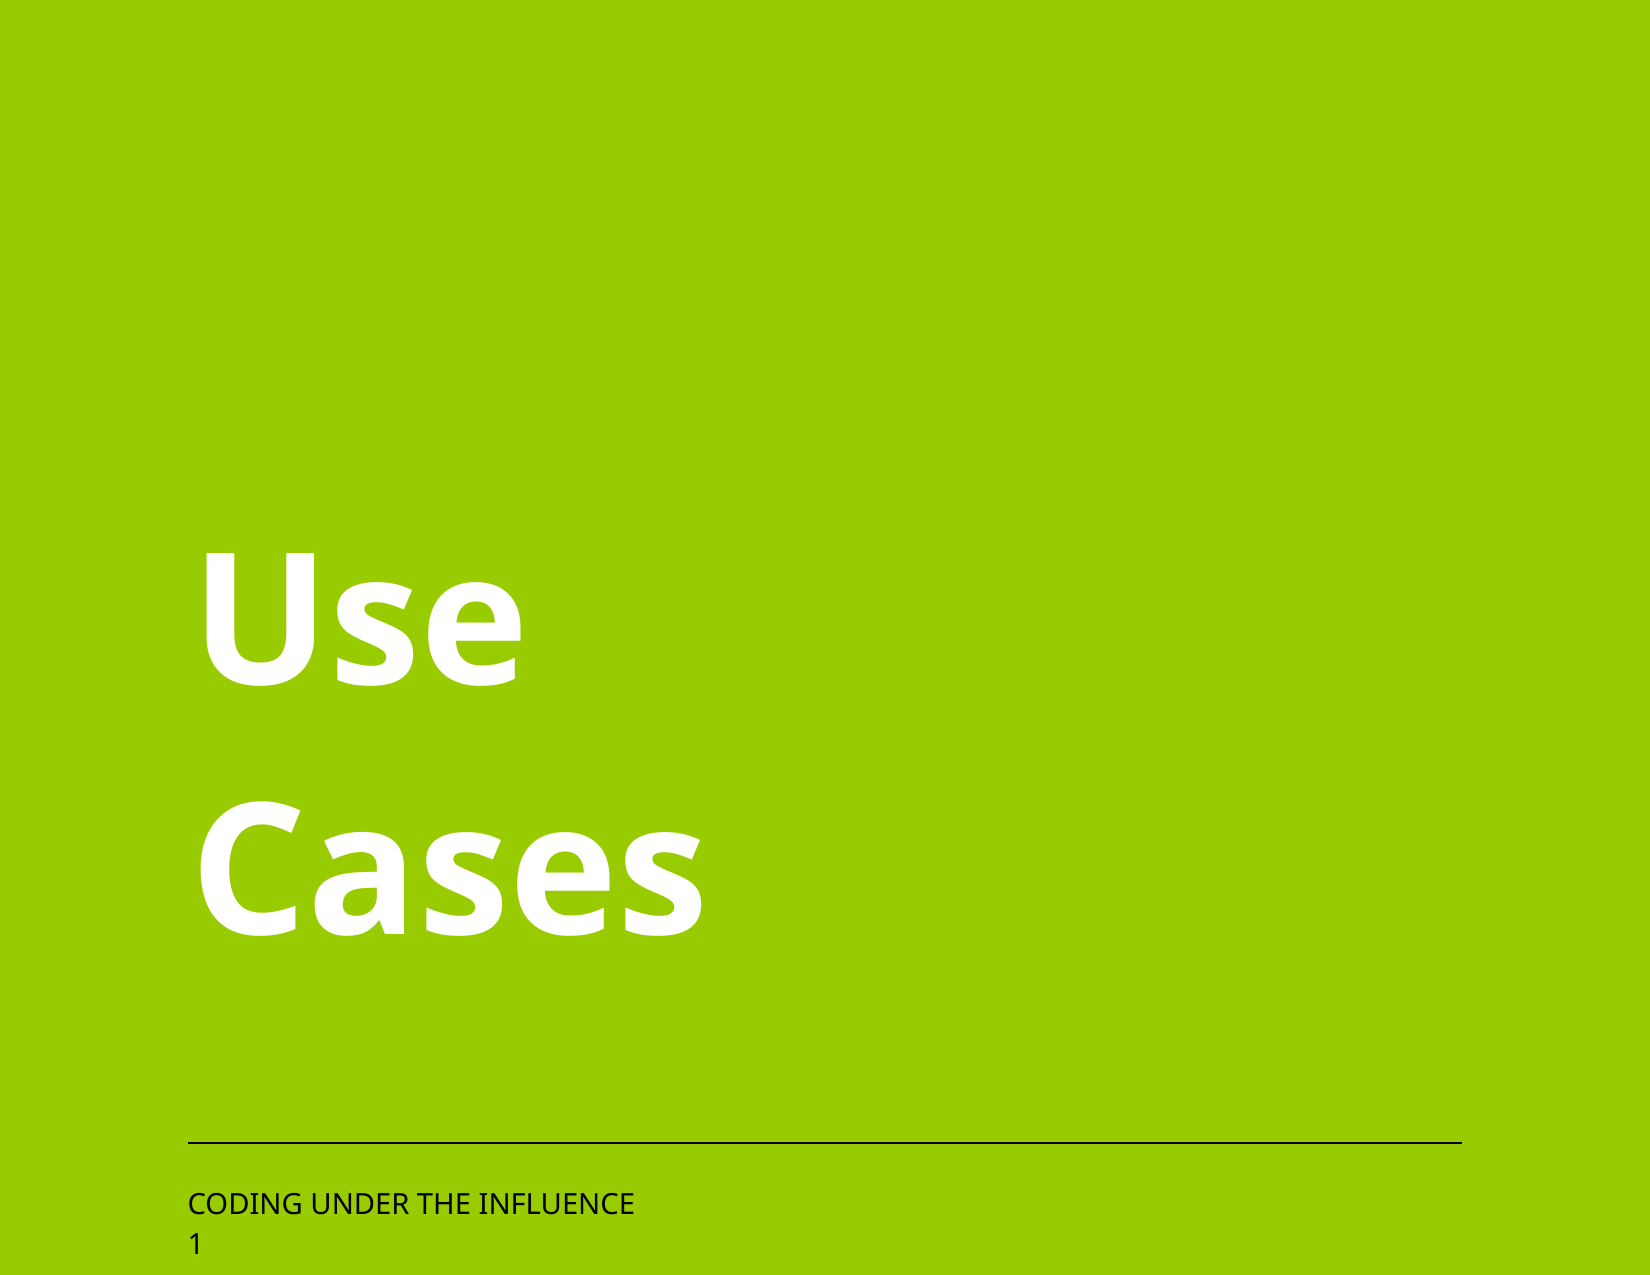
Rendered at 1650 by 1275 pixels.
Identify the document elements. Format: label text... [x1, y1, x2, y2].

text Use [0, 489, 1650, 738]
text Cases [0, 738, 1650, 988]
